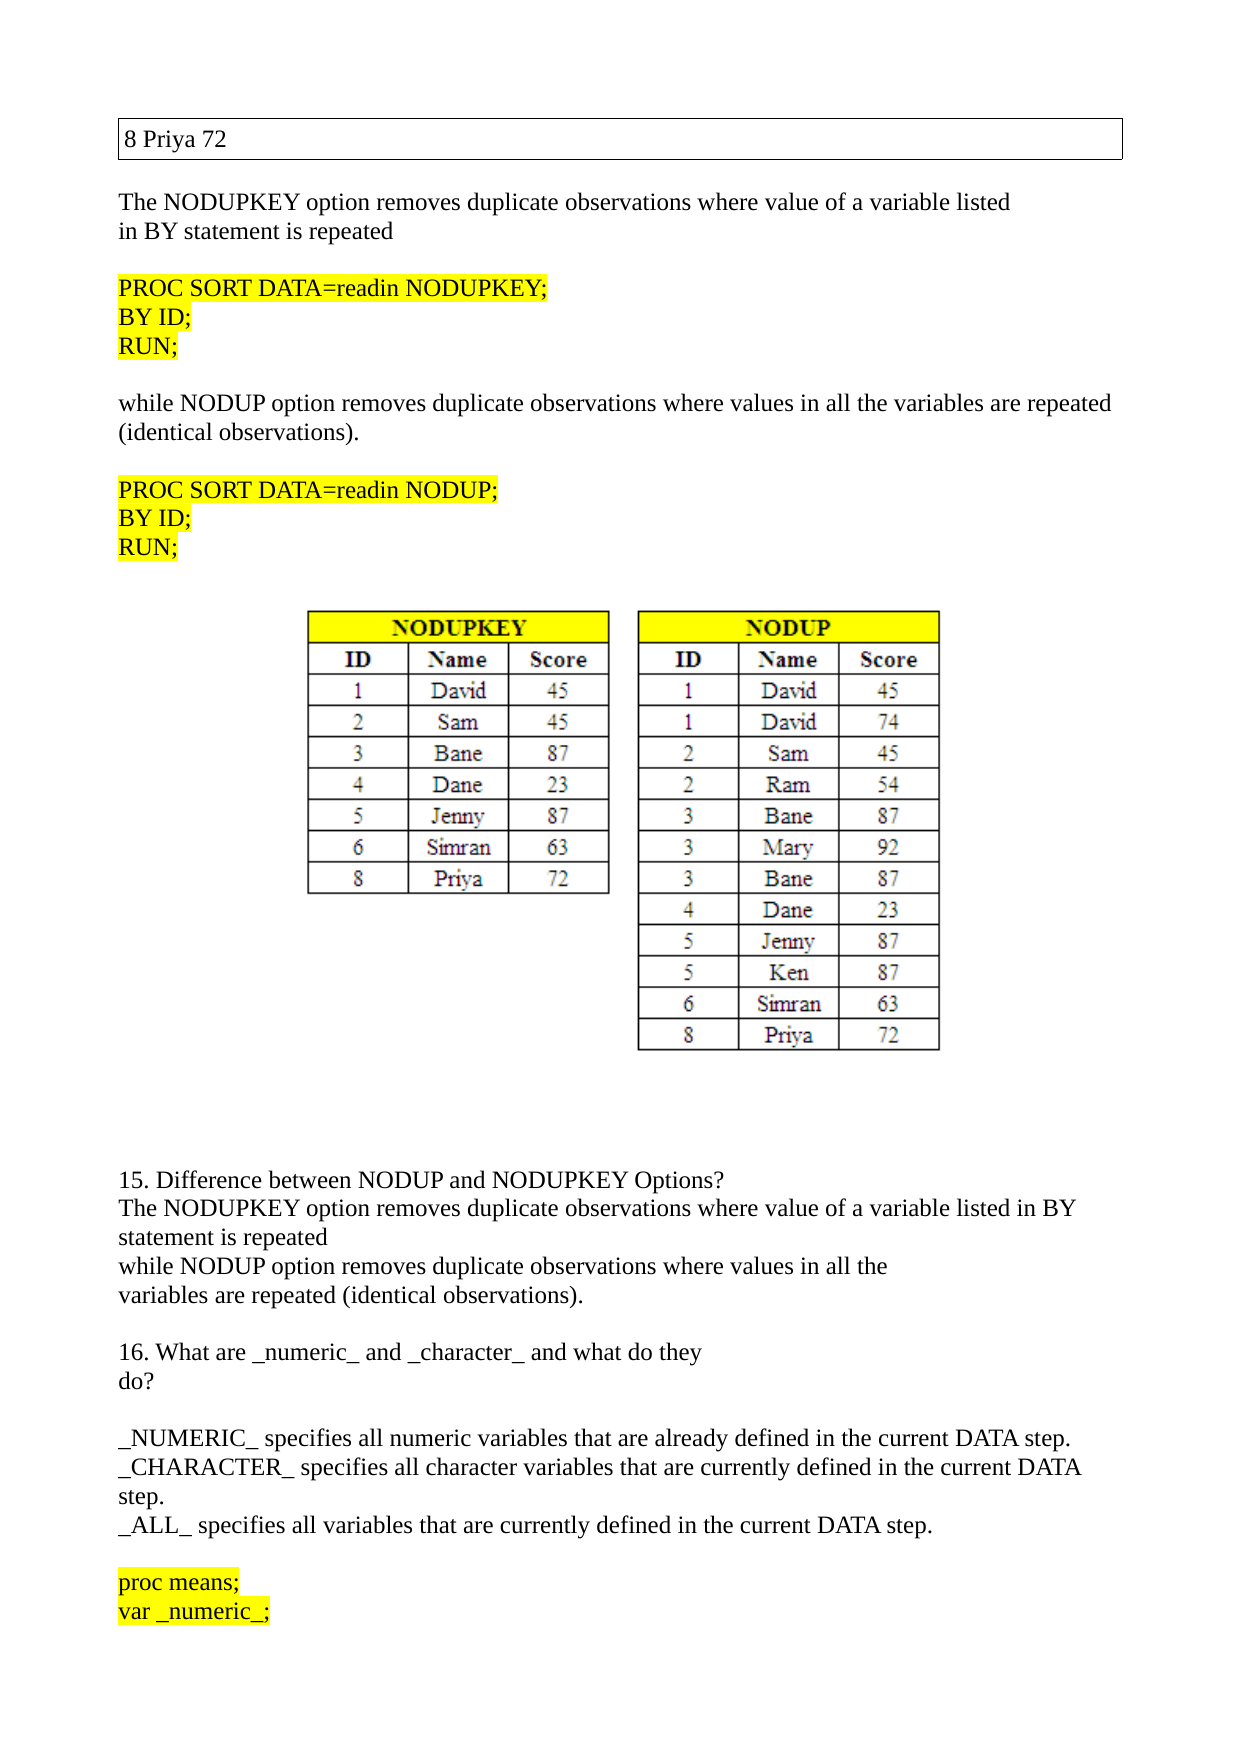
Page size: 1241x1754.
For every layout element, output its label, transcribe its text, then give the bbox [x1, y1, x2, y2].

text RUN; [118, 331, 1122, 360]
text BY ID; [118, 503, 1122, 532]
text do? [118, 1366, 1122, 1395]
text BY ID; [118, 302, 1122, 331]
text _ALL_ specifies all variables that are currently defined in the current DATA step. [118, 1510, 1122, 1538]
text while NODUP option removes duplicate observations where values in all the [118, 1251, 1122, 1280]
text in BY statement is repeated [118, 216, 1122, 245]
text proc means; [118, 1567, 1122, 1596]
text statement is repeated [118, 1222, 1122, 1251]
text PROC SORT DATA=readin NODUPKEY; [118, 273, 1122, 302]
text var _numeric_; [118, 1596, 1122, 1625]
text while NODUP option removes duplicate observations where values in all the variables are repeated (identical observations). [118, 388, 1122, 446]
picture [292, 589, 948, 1057]
text _CHARACTER_ specifies all character variables that are currently defined in the current DATA step. [118, 1452, 1122, 1510]
text RUN; [118, 532, 1122, 561]
text _NUMERIC_ specifies all numeric variables that are already defined in the current DATA step. [118, 1423, 1122, 1452]
text variables are repeated (identical observations). [118, 1280, 1122, 1308]
text 16. What are _numeric_ and _character_ and what do they [118, 1337, 1122, 1366]
text The NODUPKEY option removes duplicate observations where value of a variable listed in BY [118, 1193, 1122, 1222]
text 15. Difference between NODUP and NODUPKEY Options? [118, 1165, 1122, 1193]
text PROC SORT DATA=readin NODUP; [118, 475, 1122, 503]
table_cell 8 Priya 72 [119, 119, 1122, 158]
text The NODUPKEY option removes duplicate observations where value of a variable listed [118, 187, 1122, 216]
